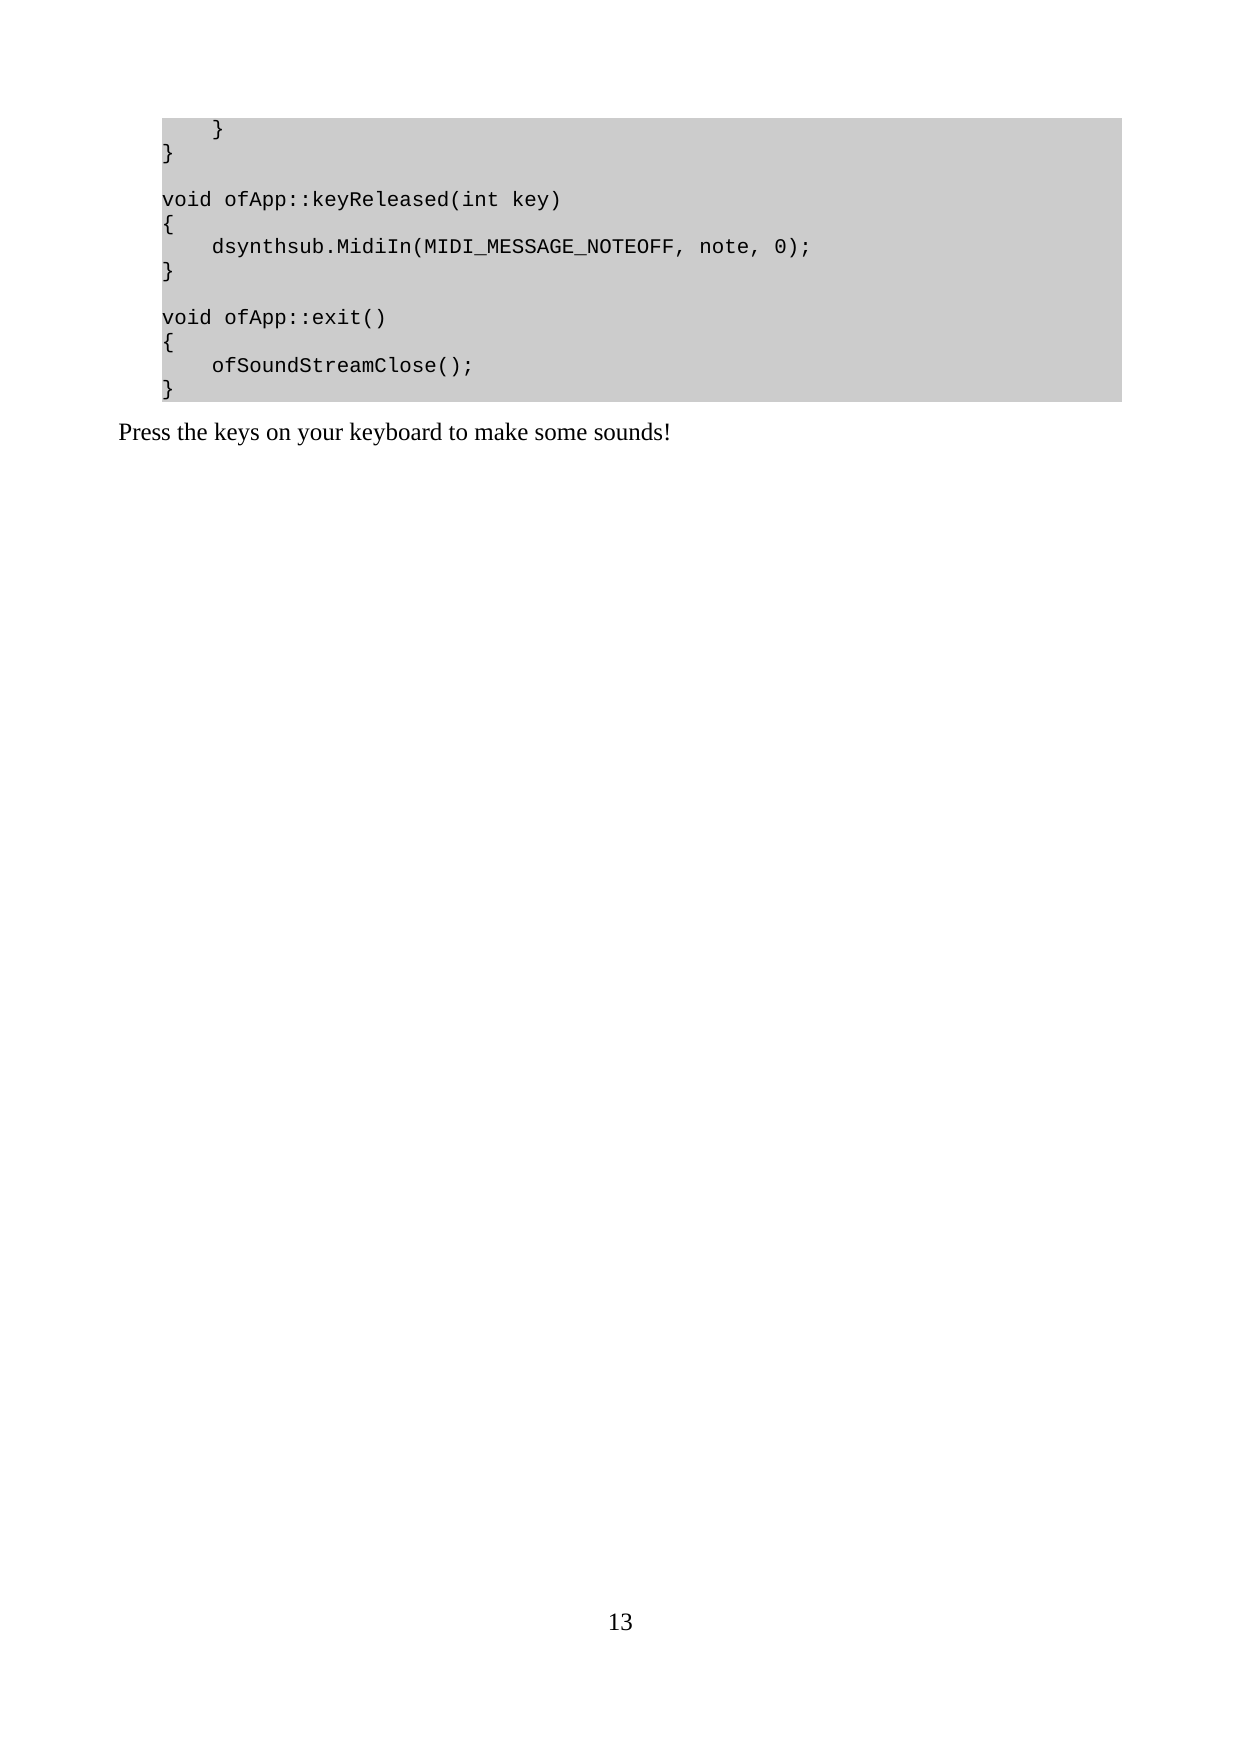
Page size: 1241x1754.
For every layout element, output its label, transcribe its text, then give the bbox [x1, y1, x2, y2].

text void ofApp::keyReleased(int key) [162, 189, 1122, 213]
text ofSoundStreamClose(); [162, 354, 1122, 378]
text { [162, 331, 1122, 354]
text } [162, 378, 1122, 402]
text } [162, 118, 1122, 142]
text } [162, 142, 1122, 165]
text dsynthsub.MidiIn(MIDI_MESSAGE_NOTEOFF, note, 0); [162, 236, 1122, 260]
text void ofApp::exit() [162, 307, 1122, 331]
text } [162, 260, 1122, 284]
text Press the keys on your keyboard to make some sounds! [118, 417, 1122, 446]
text { [162, 213, 1122, 236]
